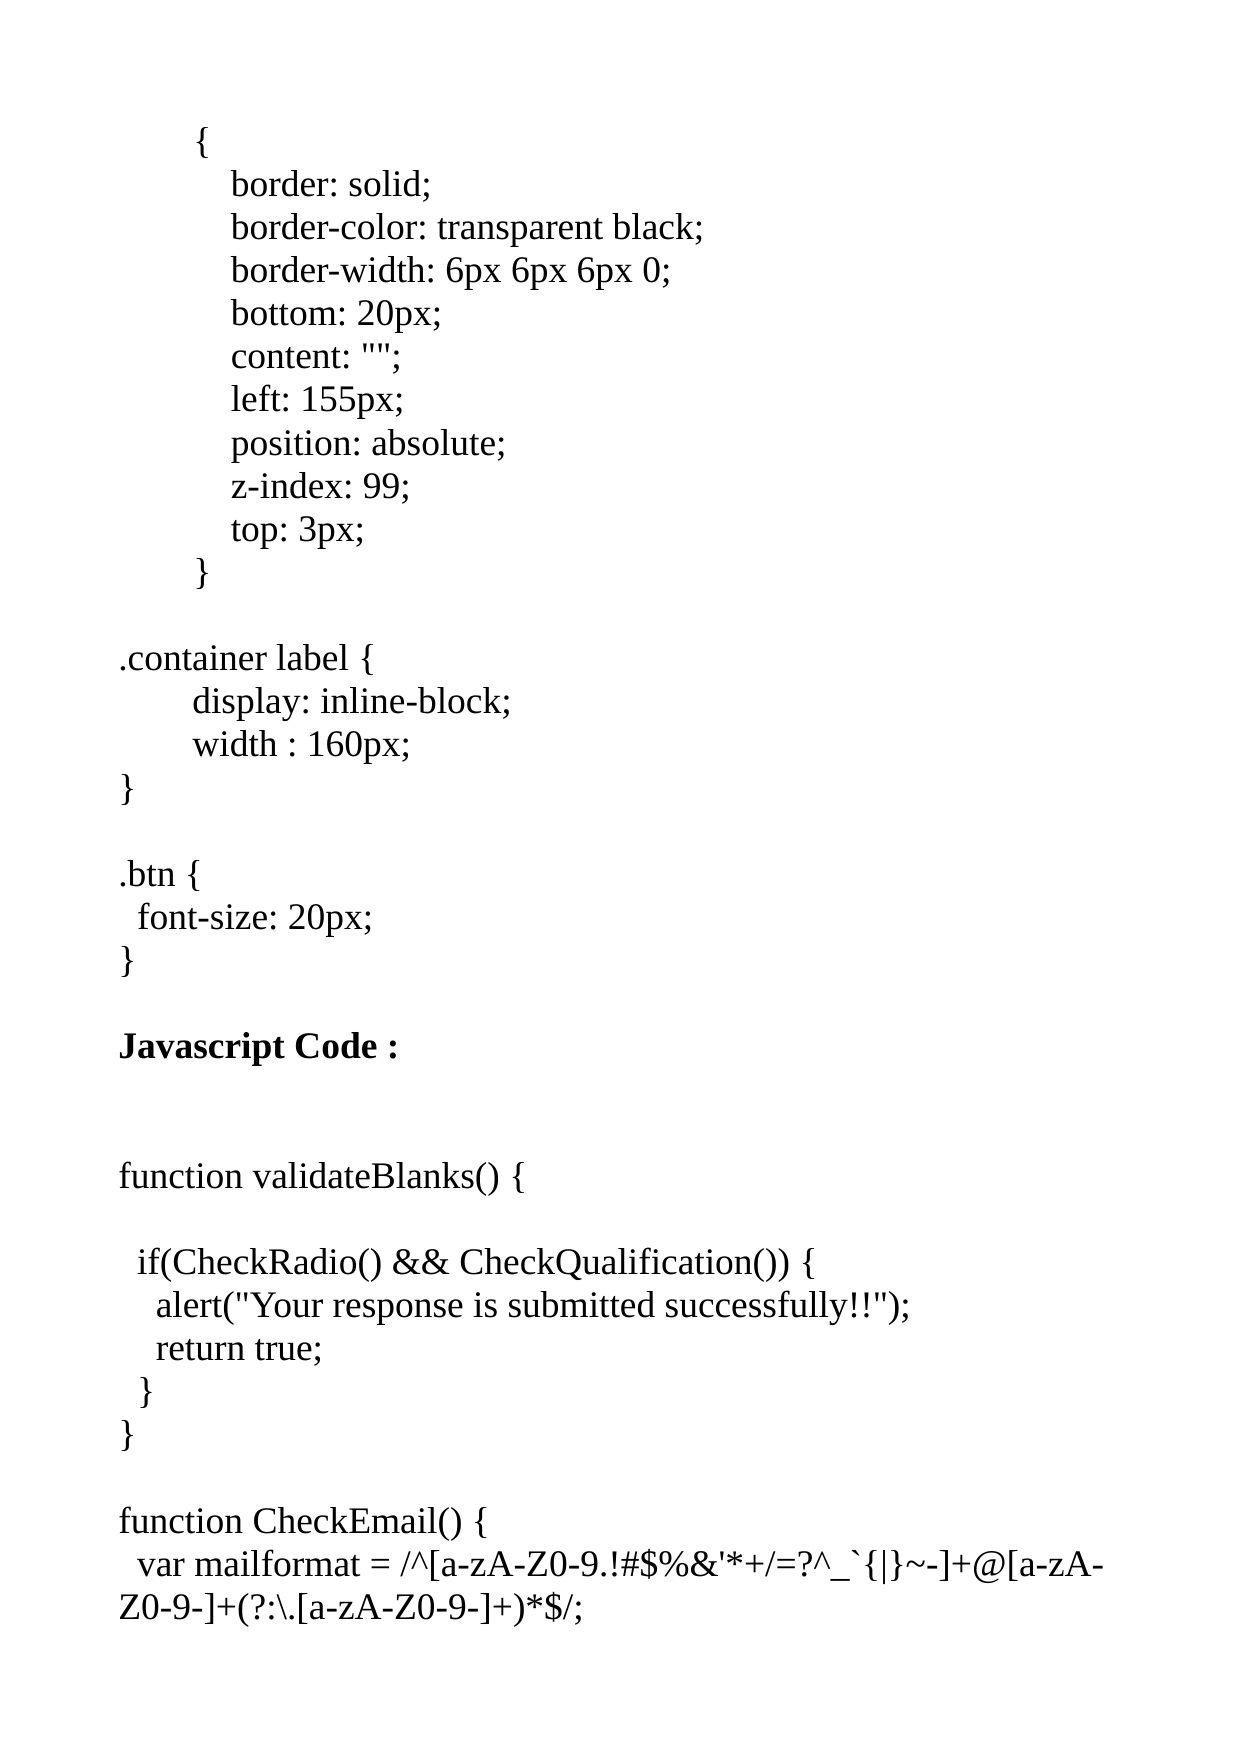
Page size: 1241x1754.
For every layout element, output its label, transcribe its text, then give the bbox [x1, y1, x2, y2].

text function CheckEmail() { [118, 1498, 1122, 1541]
text return true; [118, 1326, 1122, 1369]
text .btn { [118, 851, 1122, 894]
text alert("Your response is submitted successfully!!"); [118, 1282, 1122, 1326]
text position: absolute; [118, 420, 1122, 463]
text } [118, 1369, 1122, 1412]
text border-width: 6px 6px 6px 0; [118, 247, 1122, 291]
text { [118, 118, 1122, 161]
text font-size: 20px; [118, 894, 1122, 937]
text display: inline-block; [118, 679, 1122, 722]
text } [118, 1412, 1122, 1455]
text bottom: 20px; [118, 291, 1122, 334]
text width : 160px; [118, 722, 1122, 765]
text } [118, 765, 1122, 808]
text content: ""; [118, 334, 1122, 377]
text if(CheckRadio() && CheckQualification()) { [118, 1239, 1122, 1282]
text border: solid; [118, 161, 1122, 204]
text } [118, 549, 1122, 592]
text left: 155px; [118, 377, 1122, 420]
text function validateBlanks() { [118, 1153, 1122, 1196]
text } [118, 937, 1122, 981]
text top: 3px; [118, 506, 1122, 549]
text var mailformat = /^[a-zA-Z0-9.!#$%&'*+/=?^_`{|}~-]+@[a-zA-Z0-9-]+(?:\.[a-zA-Z0-9-]+)*$/; [118, 1541, 1122, 1627]
text Javascript Code : [118, 1024, 1122, 1067]
text border-color: transparent black; [118, 204, 1122, 247]
text z-index: 99; [118, 463, 1122, 506]
text .container label { [118, 636, 1122, 679]
